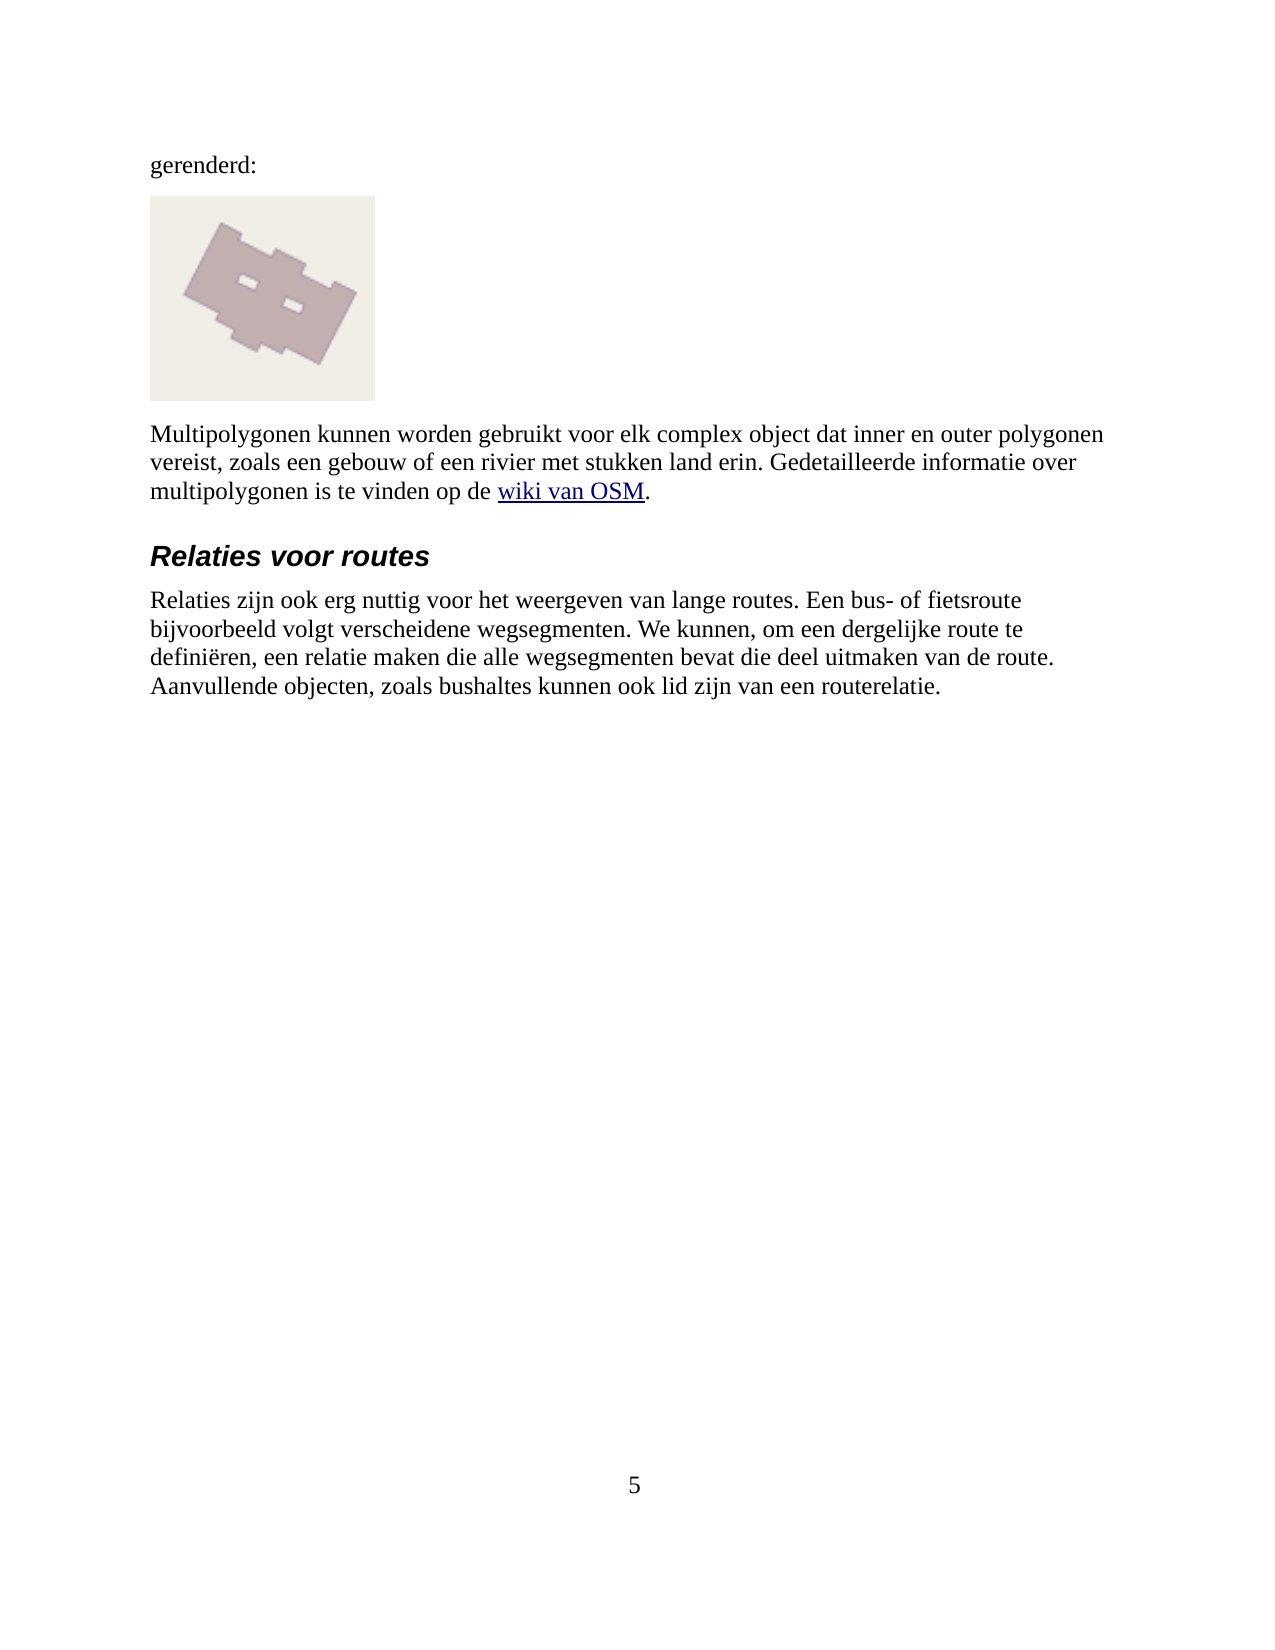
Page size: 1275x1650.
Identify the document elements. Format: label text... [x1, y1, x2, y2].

text gerenderd: [150, 150, 1125, 179]
picture [150, 196, 375, 401]
text Multipolygonen kunnen worden gebruikt voor elk complex object dat inner en outer polygonen vereist, zoals een gebouw of een rivier met stukken land erin. Gedetailleerde informatie over multipolygonen is te vinden op de wiki van OSM. [150, 419, 1125, 505]
subtitle Relaties voor routes [150, 539, 1125, 572]
text Relaties zijn ook erg nuttig voor het weergeven van lange routes. Een bus- of fietsroute bijvoorbeeld volgt verscheidene wegsegmenten. We kunnen, om een dergelijke route te definiëren, een relatie maken die alle wegsegmenten bevat die deel uitmaken van de route. Aanvullende objecten, zoals bushaltes kunnen ook lid zijn van een routerelatie. [150, 585, 1125, 700]
